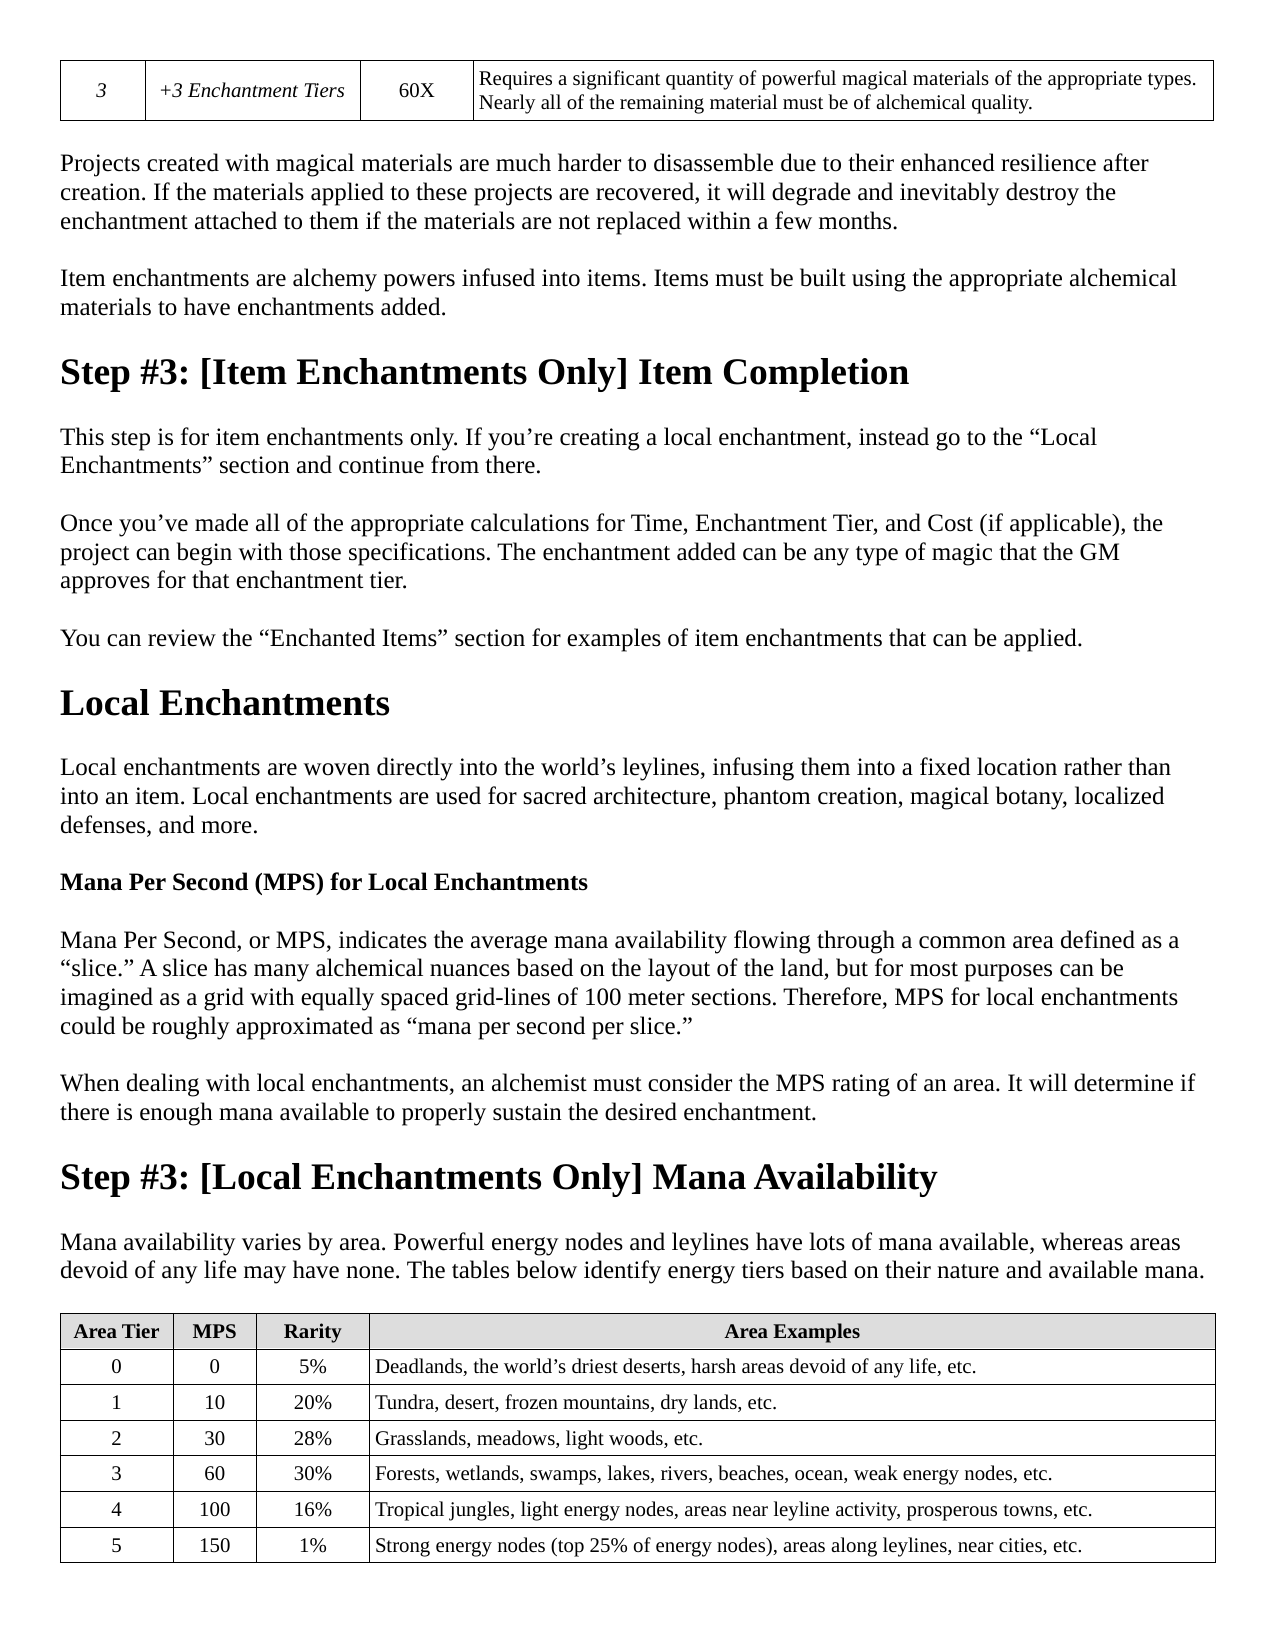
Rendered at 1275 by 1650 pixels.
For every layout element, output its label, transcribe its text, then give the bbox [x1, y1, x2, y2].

table_cell +3 Enchantment Tiers [146, 61, 360, 120]
table_cell Tropical jungles, light energy nodes, areas near leyline activity, prosperous towns, etc. [370, 1492, 1215, 1527]
text Local enchantments are woven directly into the world’s leylines, infusing them into a fixed location rather than into an item. Local enchantments are used for sacred architecture, phantom creation, magical botany, localized defenses, and more. [60, 752, 1215, 838]
table_cell 1% [257, 1528, 369, 1562]
table_cell 3 [61, 1456, 173, 1491]
text Mana Per Second, or MPS, indicates the average mana availability flowing through a common area defined as a “slice.” A slice has many alchemical nuances based on the layout of the land, but for most purposes can be imagined as a grid with equally spaced grid-lines of 100 meter sections. Therefore, MPS for local enchantments could be roughly approximated as “mana per second per slice.” [60, 925, 1215, 1040]
table_cell 5% [257, 1350, 369, 1384]
table_header MPS [174, 1314, 256, 1348]
table_cell 1 [61, 1385, 173, 1420]
table_cell 20% [257, 1385, 369, 1420]
text Item enchantments are alchemy powers infused into items. Items must be built using the appropriate alchemical materials to have enchantments added. [60, 263, 1215, 321]
table_cell Tundra, desert, frozen mountains, dry lands, etc. [370, 1385, 1215, 1420]
table_header Area Examples [370, 1314, 1215, 1348]
table_cell 100 [174, 1492, 256, 1527]
text This step is for item enchantments only. If you’re creating a local enchantment, instead go to the “Local Enchantments” section and continue from there. [60, 422, 1215, 479]
table_cell Forests, wetlands, swamps, lakes, rivers, beaches, ocean, weak energy nodes, etc. [370, 1456, 1215, 1491]
table_header Area Tier [61, 1314, 173, 1348]
table_cell 60X [361, 61, 473, 120]
table_cell 150 [174, 1528, 256, 1562]
table_cell 2 [61, 1421, 173, 1455]
table_cell 0 [174, 1350, 256, 1384]
table_cell Deadlands, the world’s driest deserts, harsh areas devoid of any life, etc. [370, 1350, 1215, 1384]
table_cell 5 [61, 1528, 173, 1562]
table_cell 4 [61, 1492, 173, 1527]
subtitle Step #3: [Local Enchantments Only] Mana Availability [60, 1155, 1215, 1198]
table_cell 30% [257, 1456, 369, 1491]
table_cell Requires a significant quantity of powerful magical materials of the appropriate types. Nearly all of the remaining material must be of alchemical quality. [474, 61, 1213, 120]
subtitle Local Enchantments [60, 680, 1215, 723]
text You can review the “Enchanted Items” section for examples of item enchantments that can be applied. [60, 623, 1215, 652]
subtitle Step #3: [Item Enchantments Only] Item Completion [60, 350, 1215, 393]
table_cell 3 [61, 61, 145, 120]
table_cell Strong energy nodes (top 25% of energy nodes), areas along leylines, near cities, etc. [370, 1528, 1215, 1562]
table_cell 0 [61, 1350, 173, 1384]
table_cell 16% [257, 1492, 369, 1527]
table_header Rarity [257, 1314, 369, 1348]
text When dealing with local enchantments, an alchemist must consider the MPS rating of an area. It will determine if there is enough mana available to properly sustain the desired enchantment. [60, 1068, 1215, 1126]
table_cell 30 [174, 1421, 256, 1455]
text Once you’ve made all of the appropriate calculations for Time, Enchantment Tier, and Cost (if applicable), the project can begin with those specifications. The enchantment added can be any type of magic that the GM approves for that enchantment tier. [60, 508, 1215, 594]
text Projects created with magical materials are much harder to disassemble due to their enhanced resilience after creation. If the materials applied to these projects are recovered, it will degrade and inevitably destroy the enchantment attached to them if the materials are not replaced within a few months. [60, 148, 1215, 235]
table_cell 10 [174, 1385, 256, 1420]
table_cell Grasslands, meadows, light woods, etc. [370, 1421, 1215, 1455]
table_cell 28% [257, 1421, 369, 1455]
table_cell 60 [174, 1456, 256, 1491]
subtitle Mana Per Second (MPS) for Local Enchantments [60, 867, 1215, 896]
text Mana availability varies by area. Powerful energy nodes and leylines have lots of mana available, whereas areas devoid of any life may have none. The tables below identify energy tiers based on their nature and available mana. [60, 1227, 1215, 1284]
